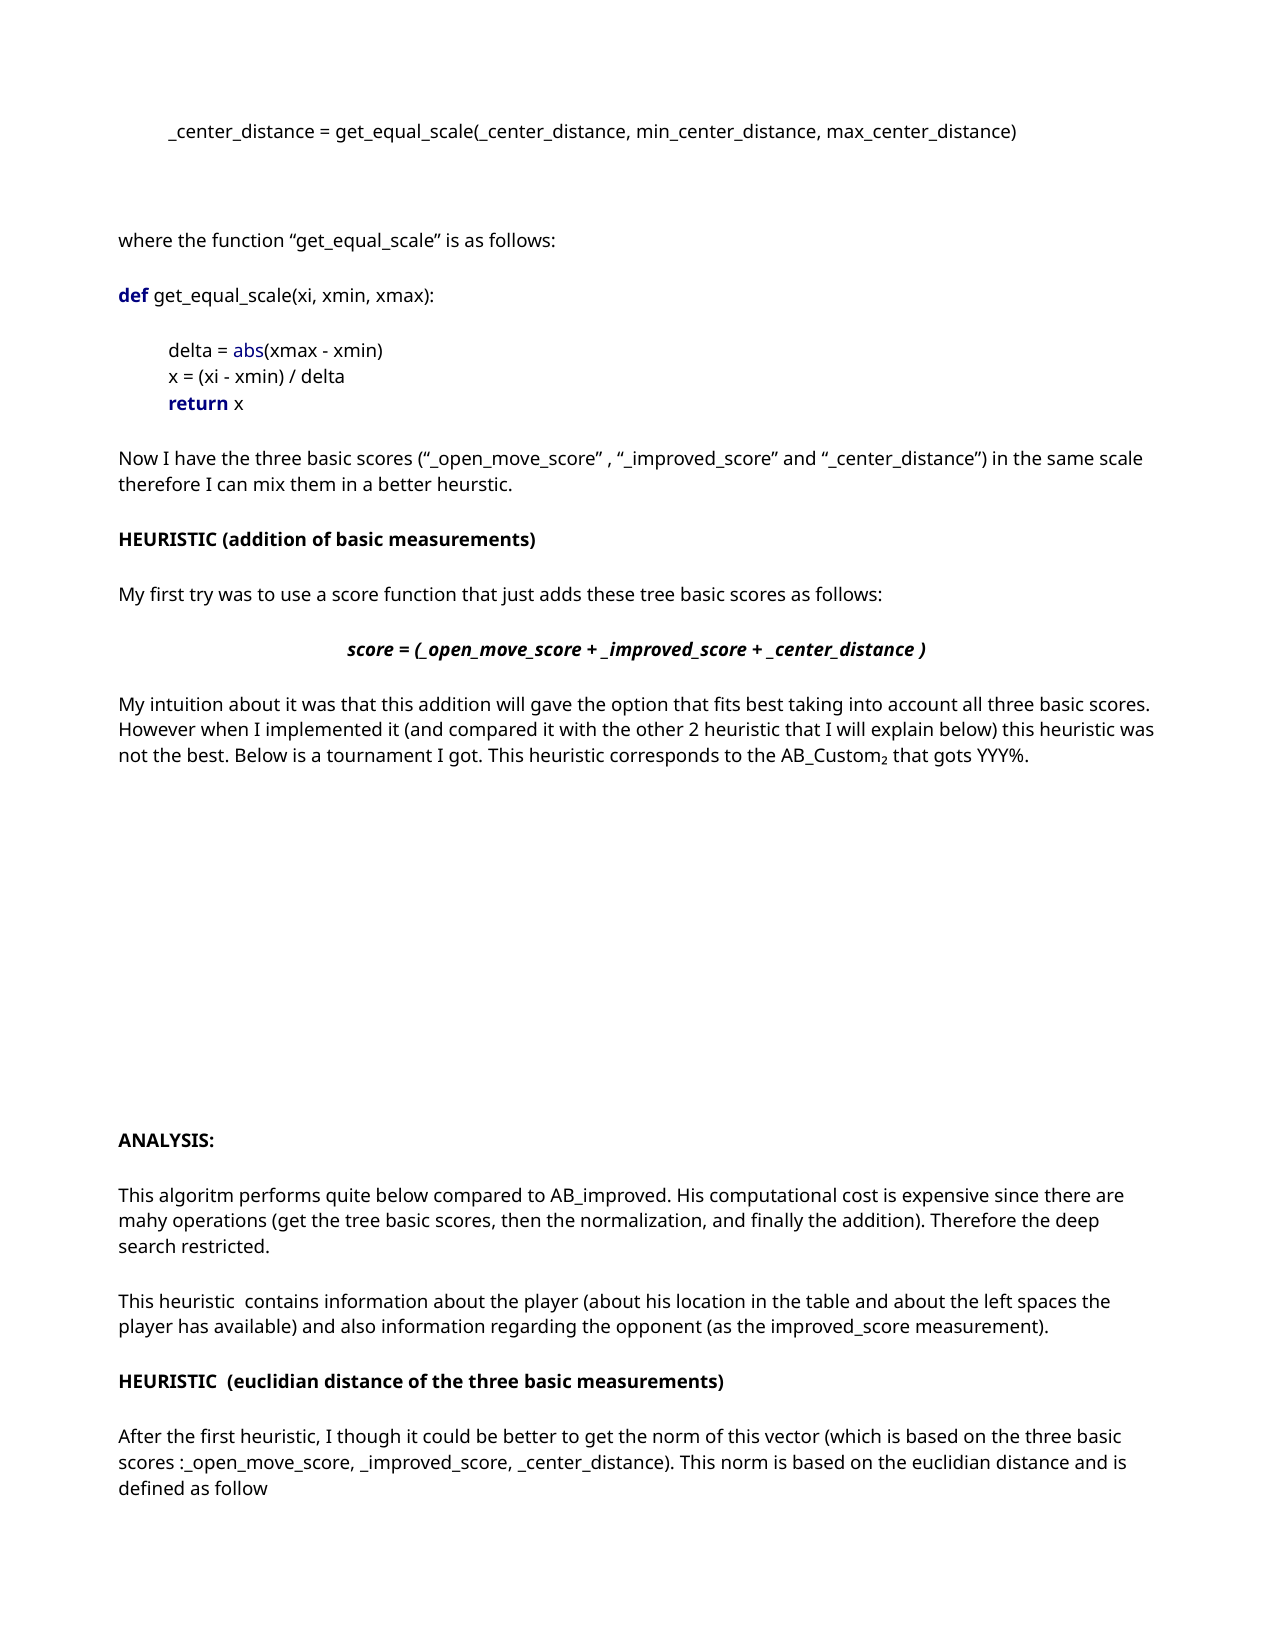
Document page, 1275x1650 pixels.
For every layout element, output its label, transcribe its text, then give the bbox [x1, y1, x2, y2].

text _center_distance = get_equal_scale(_center_distance, min_center_distance, max_center_distance) [118, 118, 1157, 144]
text x = (xi - xmin) / delta [118, 363, 1157, 390]
text ANALYSIS: [118, 1127, 1157, 1153]
text HEURISTIC (euclidian distance of the three basic measurements) [118, 1369, 1157, 1394]
text score = (_open_move_score + _improved_score + _center_distance ) [118, 636, 1157, 662]
text HEURISTIC (addition of basic measurements) [118, 526, 1157, 552]
text return x [118, 390, 1157, 416]
text where the function “get_equal_scale” is as follows: [118, 227, 1157, 253]
text This heuristic contains information about the player (about his location in the table and about the left spaces the player has available) and also information regarding the opponent (as the improved_score measurement). [118, 1288, 1157, 1339]
text This algoritm performs quite below compared to AB_improved. His computational cost is expensive since there are mahy operations (get the tree basic scores, then the normalization, and finally the addition). Therefore the deep search restricted. [118, 1182, 1157, 1259]
text After the first heuristic, I though it could be better to get the norm of this vector (which is based on the three basic scores :_open_move_score, _improved_score, _center_distance). This norm is based on the euclidian distance and is defined as follow [118, 1424, 1157, 1500]
text def get_equal_scale(xi, xmin, xmax): [118, 282, 1157, 308]
text My first try was to use a score function that just adds these tree basic scores as follows: [118, 581, 1157, 607]
text Now I have the three basic scores (“_open_move_score” , “_improved_score” and “_center_distance”) in the same scale therefore I can mix them in a better heurstic. [118, 446, 1157, 497]
text delta = abs(xmax - xmin) [118, 337, 1157, 363]
text My intuition about it was that this addition will gave the option that fits best taking into account all three basic scores. However when I implemented it (and compared it with the other 2 heuristic that I will explain below) this heuristic was not the best. Below is a tournament I got. This heuristic corresponds to the AB_Custom₂ that gots YYY%. [118, 691, 1157, 768]
